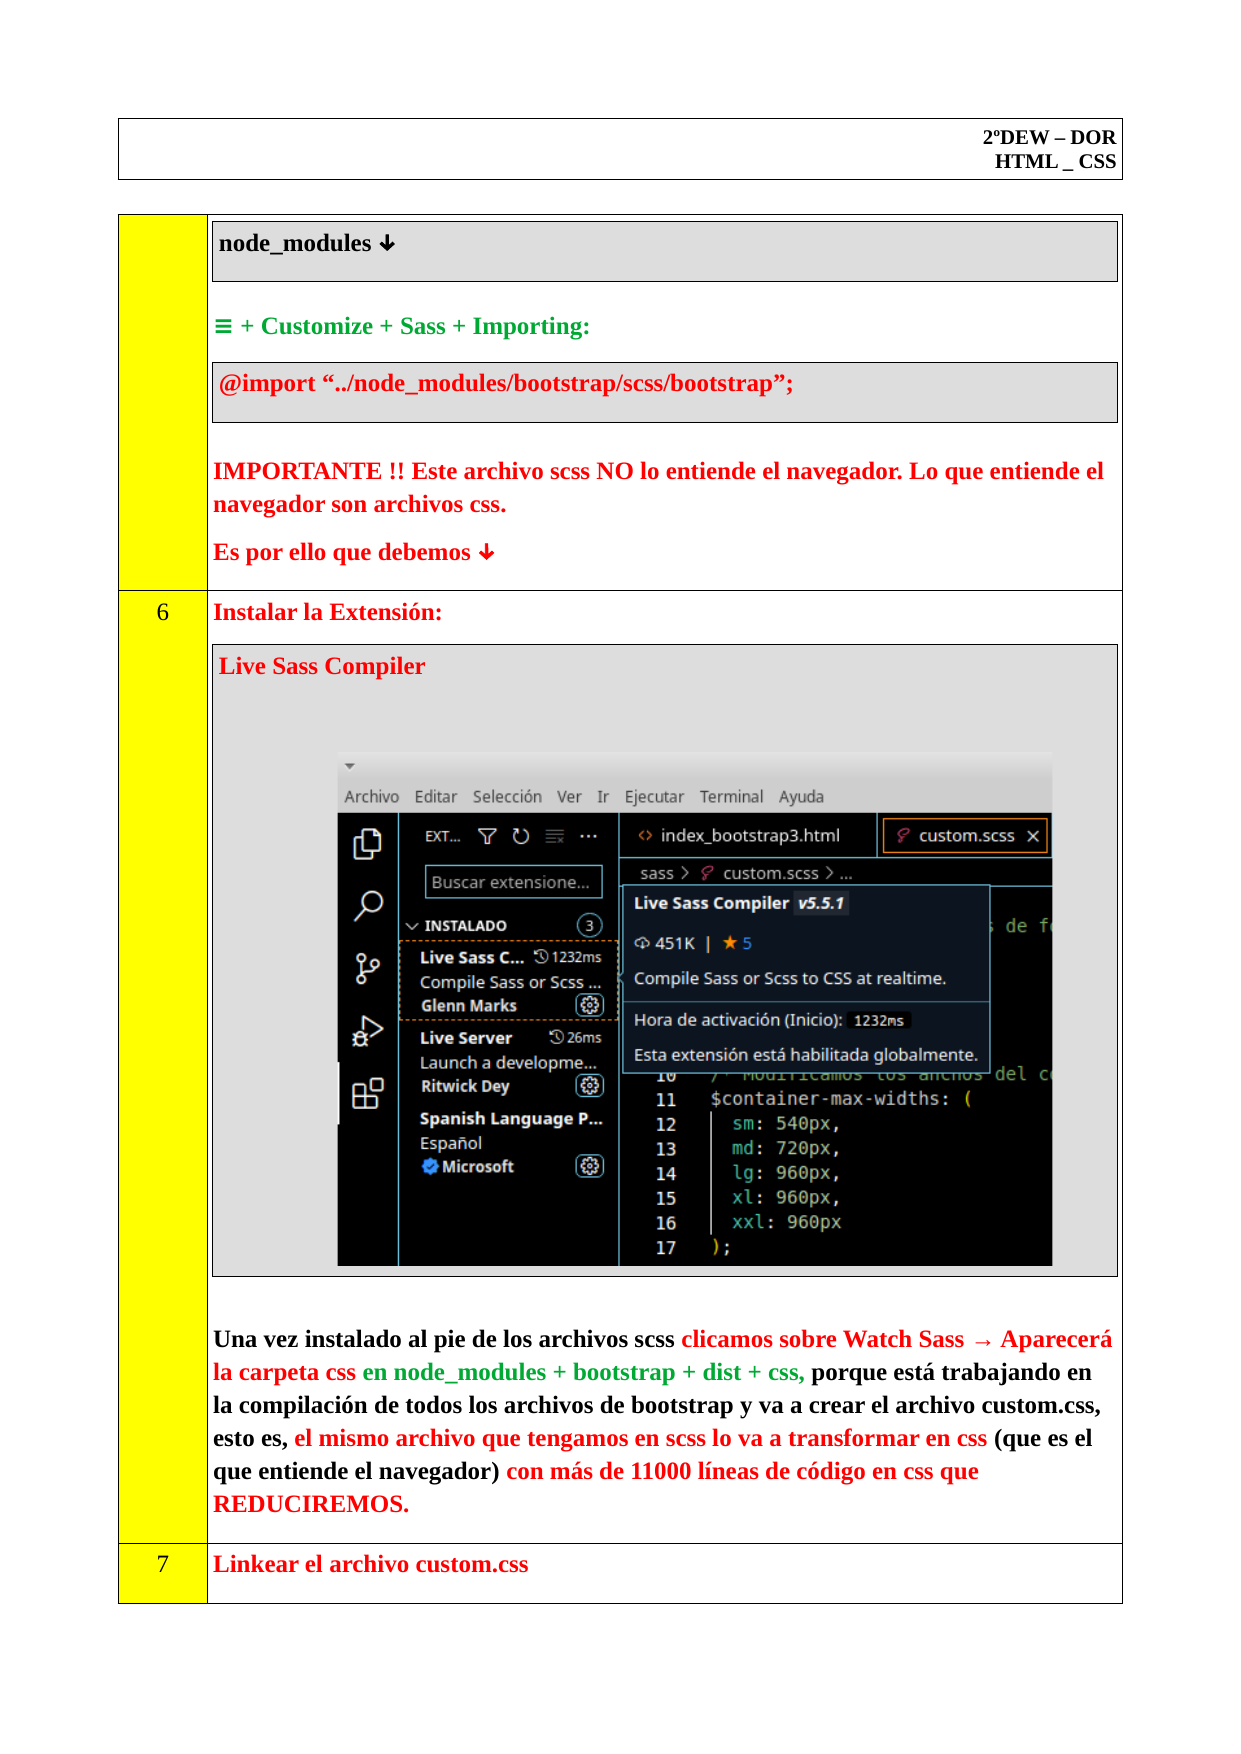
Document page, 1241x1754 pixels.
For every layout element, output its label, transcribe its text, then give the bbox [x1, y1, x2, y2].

table_header Live Sass Compiler [213, 645, 1117, 1276]
table_cell Linkear el archivo custom.css [208, 1544, 1122, 1603]
table_cell [119, 215, 207, 590]
picture [337, 752, 1053, 1266]
table_cell Instalar la Extensión: Una vez instalado al pie de los archivos scss clicamos sobre Watch Sass → Aparecerá la carpeta css en node_modules + bootstrap + dist + css, porque está trabajando en la compilación de todos los archivos de bootstrap y va a crear el archivo custom.css, esto es, el mismo archivo que tengamos en scss lo va a transformar en css (que es el que entiende el navegador) con más de 11000 líneas de código en css que REDUCIREMOS. [208, 591, 1122, 1543]
table_header node_modules ↓ [213, 222, 1117, 281]
table_header @import “../node_modules/bootstrap/scss/bootstrap”; [213, 363, 1117, 422]
table_cell ≡ + Customize + Sass + Importing: IMPORTANTE !! Este archivo scss NO lo entiende el navegador. Lo que entiende el navegador son archivos css. Es por ello que debemos ↓ [208, 215, 1122, 590]
table_cell 6 [119, 591, 207, 1543]
table_cell 7 [119, 1544, 207, 1603]
